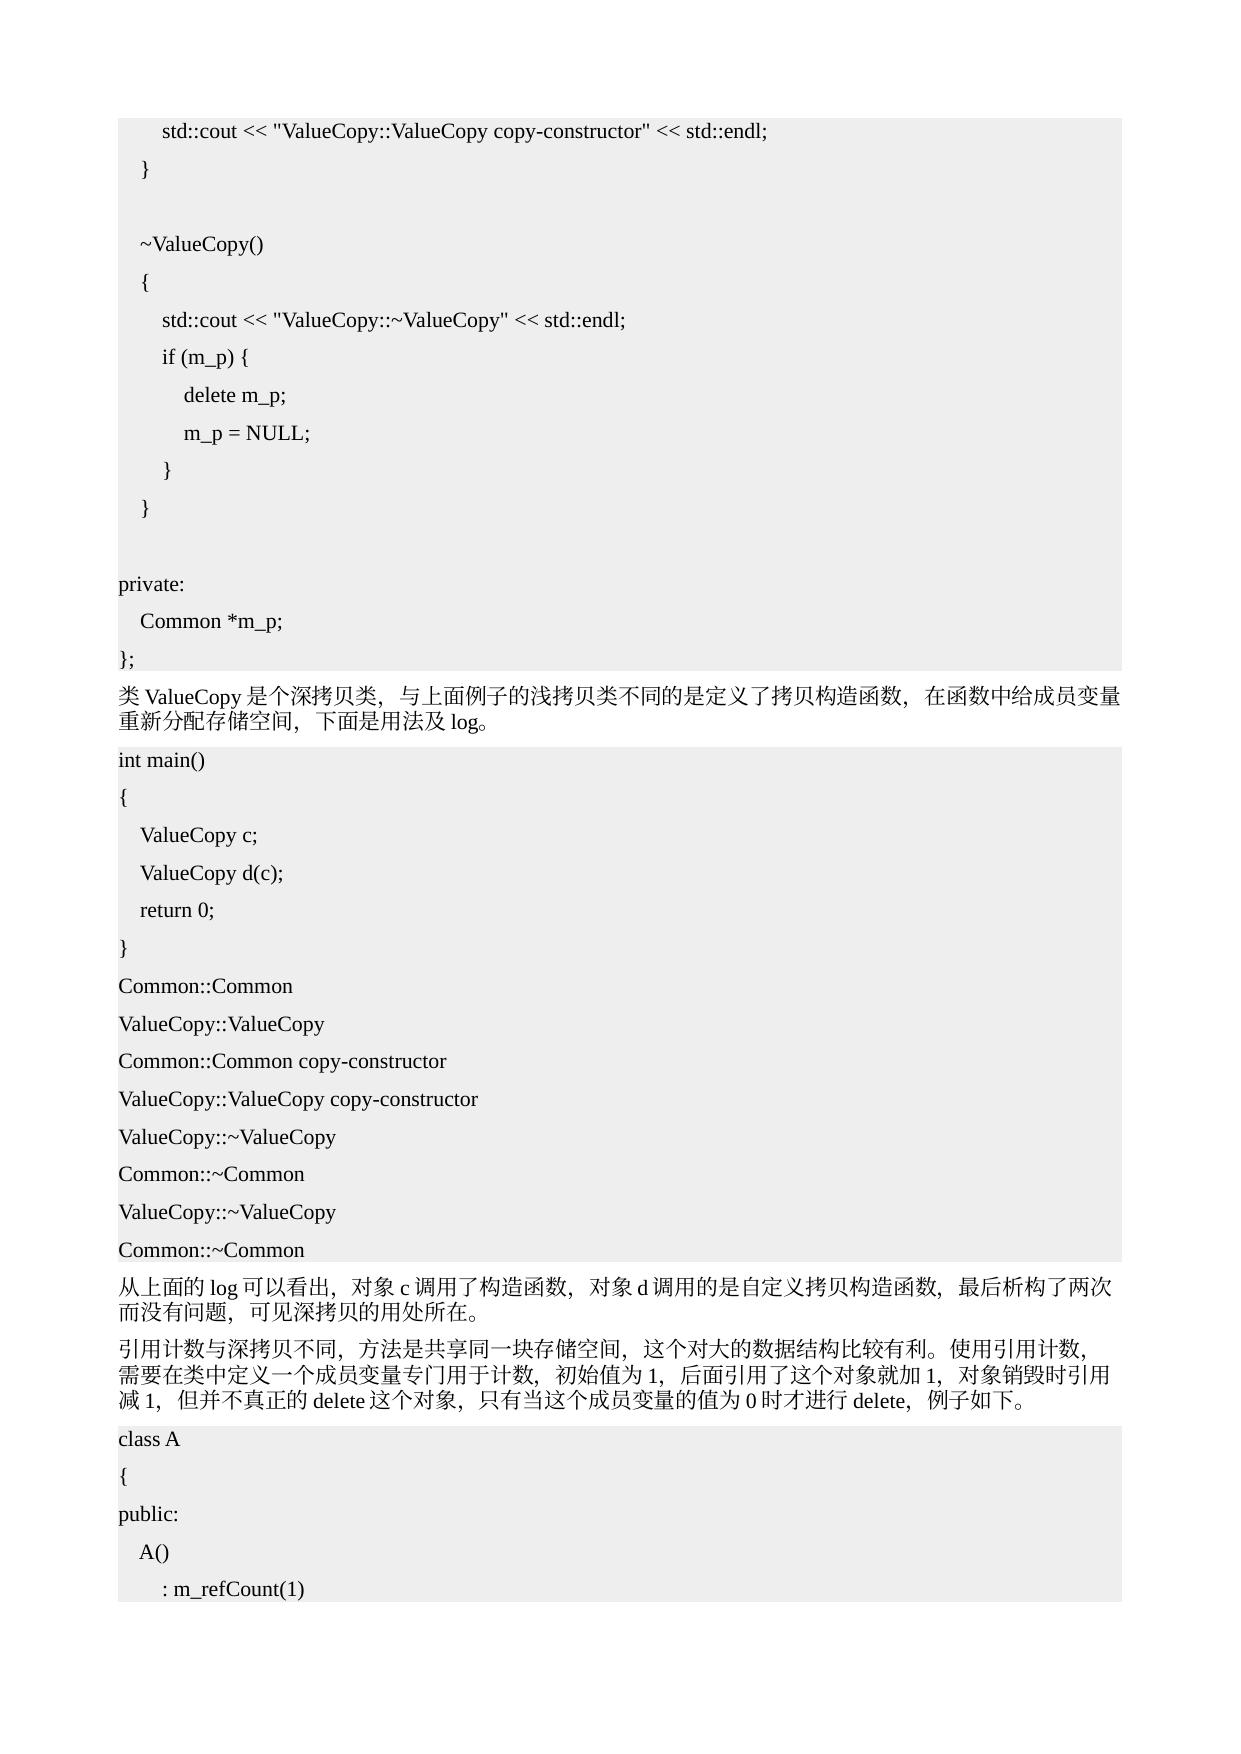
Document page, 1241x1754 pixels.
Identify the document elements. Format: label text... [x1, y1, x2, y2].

text { [118, 784, 1122, 809]
text } [118, 935, 1122, 960]
text Common::Common copy-constructor [118, 1048, 1122, 1073]
text Common::~Common [118, 1237, 1122, 1262]
text ValueCopy::~ValueCopy [118, 1199, 1122, 1224]
text ValueCopy::ValueCopy copy-constructor [118, 1086, 1122, 1111]
text ValueCopy c; [118, 822, 1122, 847]
text private: [118, 571, 1122, 596]
text { [118, 1463, 1122, 1488]
text delete m_p; [118, 382, 1122, 407]
text 类ValueCopy是个深拷贝类，与上面例子的浅拷贝类不同的是定义了拷贝构造函数，在函数中给成员变量重新分配存储空间，下面是用法及log。 [118, 684, 1122, 734]
text } [118, 495, 1122, 520]
text } [118, 457, 1122, 483]
text m_p = NULL; [118, 420, 1122, 445]
text : m_refCount(1) [118, 1576, 1122, 1602]
text } [118, 156, 1122, 181]
text ValueCopy d(c); [118, 860, 1122, 885]
text int main() [118, 747, 1122, 772]
text public: [118, 1501, 1122, 1526]
text std::cout << "ValueCopy::ValueCopy copy-constructor" << std::endl; [118, 118, 1122, 143]
text 引用计数与深拷贝不同，方法是共享同一块存储空间，这个对大的数据结构比较有利。使用引用计数，需要在类中定义一个成员变量专门用于计数，初始值为1，后面引用了这个对象就加1，对象销毁时引用减1，但并不真正的delete这个对象，只有当这个成员变量的值为0时才进行delete，例子如下。 [118, 1337, 1122, 1413]
text if (m_p) { [118, 344, 1122, 369]
text ~ValueCopy() [118, 231, 1122, 256]
text ValueCopy::ValueCopy [118, 1011, 1122, 1036]
text class A [118, 1426, 1122, 1451]
text return 0; [118, 897, 1122, 923]
text A() [118, 1539, 1122, 1564]
text { [118, 269, 1122, 294]
text }; [118, 646, 1122, 671]
text std::cout << "ValueCopy::~ValueCopy" << std::endl; [118, 307, 1122, 332]
text Common::Common [118, 973, 1122, 998]
text Common::~Common [118, 1161, 1122, 1187]
text 从上面的log可以看出，对象c调用了构造函数，对象d调用的是自定义拷贝构造函数，最后析构了两次而没有问题，可见深拷贝的用处所在。 [118, 1274, 1122, 1325]
text Common *m_p; [118, 608, 1122, 633]
text ValueCopy::~ValueCopy [118, 1124, 1122, 1149]
